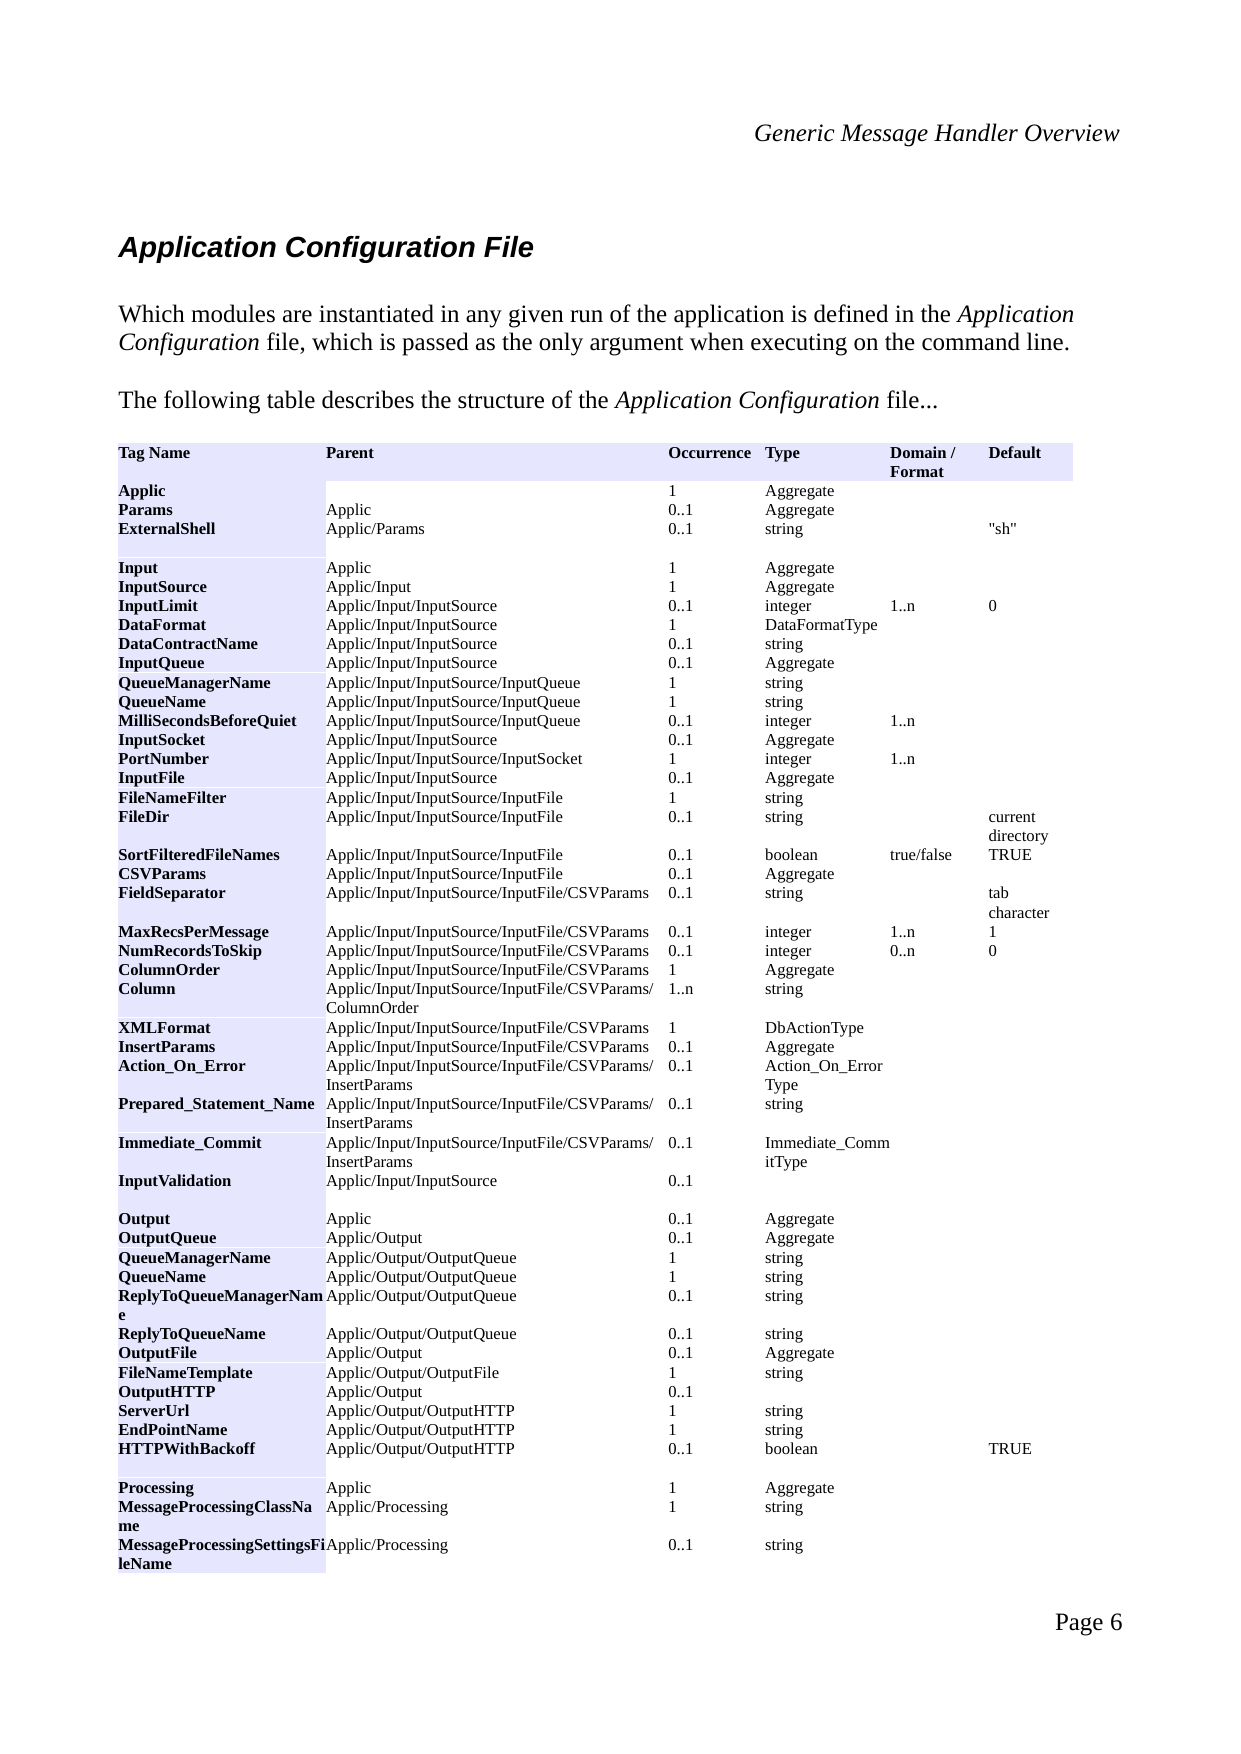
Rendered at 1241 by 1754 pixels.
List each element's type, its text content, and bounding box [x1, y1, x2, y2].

table_cell QueueName [118, 692, 326, 711]
table_cell [765, 1458, 890, 1477]
table_cell Applic/Input/InputSource/InputFile/CSVParams [326, 941, 668, 960]
table_cell [890, 1382, 988, 1401]
table_cell [890, 1171, 988, 1190]
table_cell Applic/Input/InputSource/InputFile/CSVParams/ColumnOrder [326, 979, 668, 1017]
table_cell FileNameFilter [118, 788, 326, 807]
table_cell Aggregate [765, 1343, 890, 1362]
table_cell string [765, 1401, 890, 1420]
table_cell DataFormat [118, 615, 326, 634]
table_cell Aggregate [765, 653, 890, 672]
table_cell Aggregate [765, 558, 890, 577]
table_cell string [765, 634, 890, 653]
table_cell Aggregate [765, 1037, 890, 1056]
table_cell Aggregate [765, 500, 890, 519]
table_cell 0..1 [668, 941, 765, 960]
table_cell string [765, 1324, 890, 1343]
table_cell [890, 979, 988, 1017]
table_cell [890, 1133, 988, 1171]
table_cell [890, 1478, 988, 1497]
table_cell [668, 1458, 765, 1477]
table_cell [988, 1094, 1073, 1132]
table_header Type [765, 443, 890, 481]
table_cell [988, 1190, 1073, 1209]
table_cell string [765, 673, 890, 692]
table_cell [765, 538, 890, 557]
table_cell 1 [668, 615, 765, 634]
table_cell Applic/Input/InputSource/InputFile/CSVParams [326, 922, 668, 941]
table_cell [988, 1343, 1073, 1362]
table_cell [668, 1190, 765, 1209]
table_cell 0..1 [668, 730, 765, 749]
table_cell 0..1 [668, 634, 765, 653]
table_cell Applic/Input/InputSource [326, 596, 668, 615]
table_cell string [765, 979, 890, 1017]
table_cell Applic [326, 558, 668, 577]
table_cell [890, 653, 988, 672]
table_cell ReplyToQueueName [118, 1324, 326, 1343]
table_cell DataContractName [118, 634, 326, 653]
table_cell Action_On_ErrorType [765, 1056, 890, 1094]
table_cell string [765, 1248, 890, 1267]
table_cell boolean [765, 845, 890, 864]
table_cell [890, 634, 988, 653]
table_cell 0 [988, 596, 1073, 615]
table_cell [988, 1209, 1073, 1228]
table_cell 1 [668, 1478, 765, 1497]
table_cell Applic [326, 1209, 668, 1228]
table_cell 0..1 [668, 1094, 765, 1132]
table_cell [890, 1458, 988, 1477]
table_cell Immediate_Commit [118, 1133, 326, 1171]
table_cell InputValidation [118, 1171, 326, 1190]
table_cell [890, 1439, 988, 1458]
table_cell [890, 1190, 988, 1209]
table_cell [890, 1535, 988, 1573]
table_cell string [765, 807, 890, 845]
table_cell string [765, 519, 890, 538]
table_cell QueueName [118, 1267, 326, 1286]
table_cell [890, 519, 988, 538]
table_cell [988, 749, 1073, 768]
table_cell [988, 481, 1073, 500]
table_cell [988, 1171, 1073, 1190]
table_cell FileDir [118, 807, 326, 845]
table_cell Applic/Input/InputSource/InputFile/CSVParams [326, 883, 668, 922]
table_cell Applic/Processing [326, 1497, 668, 1535]
table_cell [988, 864, 1073, 883]
table_cell [326, 1190, 668, 1209]
table_cell Applic/Input/InputSource/InputFile/CSVParams/InsertParams [326, 1056, 668, 1094]
table_cell 1 [668, 1267, 765, 1286]
subtitle Application Configuration File [118, 230, 1122, 264]
table_cell Aggregate [765, 1228, 890, 1247]
table_cell 0..1 [668, 500, 765, 519]
table_cell Applic/Processing [326, 1535, 668, 1573]
table_cell 1 [668, 749, 765, 768]
table_cell integer [765, 711, 890, 730]
table_cell [765, 1190, 890, 1209]
table_cell 0..1 [668, 864, 765, 883]
text The following table describes the structure of the Application Configuration file... [118, 385, 1122, 414]
table_cell MessageProcessingClassName [118, 1497, 326, 1535]
table_cell [890, 1228, 988, 1247]
table_cell [988, 1248, 1073, 1267]
table_cell [890, 1286, 988, 1324]
table_cell Aggregate [765, 577, 890, 596]
table_cell InsertParams [118, 1037, 326, 1056]
table_cell 1..n [890, 711, 988, 730]
table_cell Input [118, 558, 326, 577]
table_cell 1 [668, 1018, 765, 1037]
table_cell 1..n [890, 749, 988, 768]
table_cell string [765, 1420, 890, 1439]
table_cell 0..1 [668, 1133, 765, 1171]
table_cell Applic/Input/InputSource [326, 1171, 668, 1190]
table_cell 0..1 [668, 1535, 765, 1573]
table_cell Applic/Output/OutputHTTP [326, 1401, 668, 1420]
table_cell boolean [765, 1439, 890, 1458]
table_cell current directory [988, 807, 1073, 845]
table_cell Applic/Input/InputSource/InputFile/CSVParams/InsertParams [326, 1094, 668, 1132]
table_cell Column [118, 979, 326, 1017]
table_cell Applic/Input/InputSource [326, 768, 668, 787]
table_header Default [988, 443, 1073, 481]
table_cell [988, 1363, 1073, 1382]
table_cell integer [765, 596, 890, 615]
table_cell Applic/Output [326, 1382, 668, 1401]
table_cell [988, 1286, 1073, 1324]
table_cell string [765, 1094, 890, 1132]
table_cell [890, 1094, 988, 1132]
table_cell [890, 1497, 988, 1535]
table_cell [890, 481, 988, 500]
table_cell [118, 1458, 326, 1477]
table_cell [988, 1535, 1073, 1573]
table_cell NumRecordsToSkip [118, 941, 326, 960]
table_cell [988, 1478, 1073, 1497]
table_cell Aggregate [765, 960, 890, 979]
table_cell DataFormatType [765, 615, 890, 634]
table_cell [890, 1018, 988, 1037]
table_cell [988, 615, 1073, 634]
table_cell Applic/Input/InputSource [326, 634, 668, 653]
table_cell 0..1 [668, 922, 765, 941]
table_cell CSVParams [118, 864, 326, 883]
table_cell Applic/Input/InputSource [326, 730, 668, 749]
table_cell Applic/Input [326, 577, 668, 596]
table_cell [988, 1056, 1073, 1094]
table_cell [988, 1037, 1073, 1056]
table_cell 0..1 [668, 653, 765, 672]
table_cell 1 [668, 692, 765, 711]
table_cell 0 [988, 941, 1073, 960]
table_cell Applic/Input/InputSource [326, 653, 668, 672]
table_cell Applic/Input/InputSource/InputQueue [326, 692, 668, 711]
table_cell ReplyToQueueManagerName [118, 1286, 326, 1324]
table_cell [988, 788, 1073, 807]
table_cell 0..1 [668, 519, 765, 538]
table_cell [988, 692, 1073, 711]
table_cell EndPointName [118, 1420, 326, 1439]
table_header Occurrence [668, 443, 765, 481]
table_cell [988, 1458, 1073, 1477]
table_cell [118, 538, 326, 557]
table_cell 0..n [890, 941, 988, 960]
table_cell [988, 960, 1073, 979]
table_cell [988, 1018, 1073, 1037]
table_cell [890, 692, 988, 711]
table_header Domain / Format [890, 443, 988, 481]
table_cell 0..1 [668, 1037, 765, 1056]
table_cell [988, 1324, 1073, 1343]
table_cell [988, 577, 1073, 596]
table_cell ColumnOrder [118, 960, 326, 979]
table_cell TRUE [988, 845, 1073, 864]
table_cell 0..1 [668, 1324, 765, 1343]
table_cell [988, 1497, 1073, 1535]
table_cell [890, 1209, 988, 1228]
table_cell 1..n [890, 922, 988, 941]
table_cell Applic/Input/InputSource/InputFile/CSVParams/InsertParams [326, 1133, 668, 1171]
table_cell Applic/Params [326, 519, 668, 538]
table_cell [890, 500, 988, 519]
table_cell 0..1 [668, 883, 765, 922]
table_cell Applic/Output/OutputQueue [326, 1324, 668, 1343]
table_cell string [765, 1286, 890, 1324]
table_cell 0..1 [668, 768, 765, 787]
table_cell Aggregate [765, 768, 890, 787]
table_cell DbActionType [765, 1018, 890, 1037]
table_cell 0..1 [668, 1209, 765, 1228]
table_cell Applic/Output/OutputHTTP [326, 1420, 668, 1439]
table_cell 0..1 [668, 845, 765, 864]
table_cell true/false [890, 845, 988, 864]
table_cell Applic/Input/InputSource/InputQueue [326, 711, 668, 730]
table_cell Applic [326, 1478, 668, 1497]
table_cell [890, 768, 988, 787]
table_cell [668, 538, 765, 557]
table_cell [890, 1056, 988, 1094]
table_cell [890, 538, 988, 557]
table_cell 0..1 [668, 1343, 765, 1362]
table_cell FieldSeparator [118, 883, 326, 922]
table_header Tag Name [118, 443, 326, 481]
table_cell Applic/Input/InputSource/InputFile [326, 807, 668, 845]
table_cell [890, 558, 988, 577]
table_cell [988, 558, 1073, 577]
table_cell HTTPWithBackoff [118, 1439, 326, 1458]
table_cell [890, 1248, 988, 1267]
table_cell [988, 653, 1073, 672]
table_cell Prepared_Statement_Name [118, 1094, 326, 1132]
table_cell 0..1 [668, 1228, 765, 1247]
table_cell MilliSecondsBeforeQuiet [118, 711, 326, 730]
table_cell integer [765, 922, 890, 941]
table_cell Applic/Input/InputSource/InputFile [326, 864, 668, 883]
table_cell 1 [668, 558, 765, 577]
table_cell QueueManagerName [118, 1248, 326, 1267]
table_cell Applic/Output/OutputQueue [326, 1286, 668, 1324]
table_cell 1 [668, 1363, 765, 1382]
table_cell ServerUrl [118, 1401, 326, 1420]
table_cell [988, 1133, 1073, 1171]
table_cell MessageProcessingSettingsFileName [118, 1535, 326, 1573]
table_cell [765, 1171, 890, 1190]
table_cell [988, 711, 1073, 730]
table_cell 1 [988, 922, 1073, 941]
table_cell integer [765, 749, 890, 768]
table_cell [988, 673, 1073, 692]
table_cell [988, 1401, 1073, 1420]
table_cell [890, 864, 988, 883]
table_cell Aggregate [765, 481, 890, 500]
table_cell Applic/Output/OutputHTTP [326, 1439, 668, 1458]
table_cell Applic [326, 500, 668, 519]
table_cell InputSocket [118, 730, 326, 749]
table_cell Applic/Input/InputSource [326, 615, 668, 634]
table_cell "sh" [988, 519, 1073, 538]
table_cell 1 [668, 1420, 765, 1439]
table_cell string [765, 883, 890, 922]
table_cell [890, 1420, 988, 1439]
table_cell Aggregate [765, 730, 890, 749]
table_cell Applic/Input/InputSource/InputFile/CSVParams [326, 1018, 668, 1037]
table_cell Applic/Input/InputSource/InputSocket [326, 749, 668, 768]
table_cell [765, 1382, 890, 1401]
table_cell 1 [668, 960, 765, 979]
table_cell 1 [668, 673, 765, 692]
table_cell 0..1 [668, 1382, 765, 1401]
table_cell [890, 615, 988, 634]
table_cell [988, 1382, 1073, 1401]
table_cell [988, 768, 1073, 787]
table_cell XMLFormat [118, 1018, 326, 1037]
table_cell Action_On_Error [118, 1056, 326, 1094]
table_cell [988, 1228, 1073, 1247]
table_cell 1 [668, 1497, 765, 1535]
table_cell QueueManagerName [118, 673, 326, 692]
table_cell 1 [668, 577, 765, 596]
table_cell Aggregate [765, 1478, 890, 1497]
table_cell Applic/Output/OutputQueue [326, 1267, 668, 1286]
table_cell [988, 500, 1073, 519]
table_cell 0..1 [668, 1171, 765, 1190]
table_cell FileNameTemplate [118, 1363, 326, 1382]
table_cell ExternalShell [118, 519, 326, 538]
table_cell 1 [668, 1248, 765, 1267]
table_cell [890, 1363, 988, 1382]
table_cell [890, 730, 988, 749]
table_cell [890, 1401, 988, 1420]
table_cell Applic/Output [326, 1343, 668, 1362]
table_cell [890, 1037, 988, 1056]
table_header Parent [326, 443, 668, 481]
table_cell Applic/Input/InputSource/InputFile/CSVParams [326, 960, 668, 979]
table_cell [890, 788, 988, 807]
table_cell [890, 883, 988, 922]
table_cell integer [765, 941, 890, 960]
table_cell [326, 1458, 668, 1477]
table_cell string [765, 1535, 890, 1573]
table_cell string [765, 788, 890, 807]
table_cell SortFilteredFileNames [118, 845, 326, 864]
table_cell [988, 538, 1073, 557]
table_cell MaxRecsPerMessage [118, 922, 326, 941]
table_cell Applic/Output/OutputQueue [326, 1248, 668, 1267]
table_cell [890, 960, 988, 979]
table_cell 1..n [668, 979, 765, 1017]
table_cell Processing [118, 1478, 326, 1497]
table_cell [988, 1420, 1073, 1439]
table_cell InputLimit [118, 596, 326, 615]
table_cell 0..1 [668, 1286, 765, 1324]
table_cell 0..1 [668, 596, 765, 615]
table_cell Applic [118, 481, 326, 500]
table_cell [890, 1267, 988, 1286]
table_cell [326, 481, 668, 500]
table_cell Applic/Input/InputSource/InputFile [326, 845, 668, 864]
table_cell InputQueue [118, 653, 326, 672]
table_cell tab character [988, 883, 1073, 922]
table_cell Params [118, 500, 326, 519]
table_cell 1 [668, 788, 765, 807]
table_cell [890, 807, 988, 845]
table_cell [890, 1343, 988, 1362]
table_cell Immediate_CommitType [765, 1133, 890, 1171]
table_cell 1..n [890, 596, 988, 615]
table_cell Applic/Input/InputSource/InputFile [326, 788, 668, 807]
table_cell 1 [668, 1401, 765, 1420]
table_cell [988, 1267, 1073, 1286]
table_cell OutputFile [118, 1343, 326, 1362]
table_cell 0..1 [668, 1056, 765, 1094]
table_cell 1 [668, 481, 765, 500]
table_cell Output [118, 1209, 326, 1228]
table_cell Aggregate [765, 864, 890, 883]
table_cell OutputQueue [118, 1228, 326, 1247]
table_cell 0..1 [668, 711, 765, 730]
table_cell string [765, 1267, 890, 1286]
table_cell string [765, 1497, 890, 1535]
table_cell [988, 730, 1073, 749]
table_cell Aggregate [765, 1209, 890, 1228]
text Which modules are instantiated in any given run of the application is defined in the Application Configuration file, which is passed as the only argument when executing on the command line. [118, 299, 1122, 356]
table_cell string [765, 692, 890, 711]
table_cell Applic/Output [326, 1228, 668, 1247]
table_cell TRUE [988, 1439, 1073, 1458]
table_cell Applic/Input/InputSource/InputFile/CSVParams [326, 1037, 668, 1056]
table_cell [988, 634, 1073, 653]
table_cell Applic/Input/InputSource/InputQueue [326, 673, 668, 692]
table_cell [988, 979, 1073, 1017]
table_cell [326, 538, 668, 557]
table_cell [890, 577, 988, 596]
table_cell Applic/Output/OutputFile [326, 1363, 668, 1382]
table_cell string [765, 1363, 890, 1382]
table_cell 0..1 [668, 1439, 765, 1458]
table_cell InputSource [118, 577, 326, 596]
table_cell [890, 673, 988, 692]
table_cell [118, 1190, 326, 1209]
table_cell 0..1 [668, 807, 765, 845]
table_cell OutputHTTP [118, 1382, 326, 1401]
table_cell InputFile [118, 768, 326, 787]
table_cell PortNumber [118, 749, 326, 768]
table_cell [890, 1324, 988, 1343]
